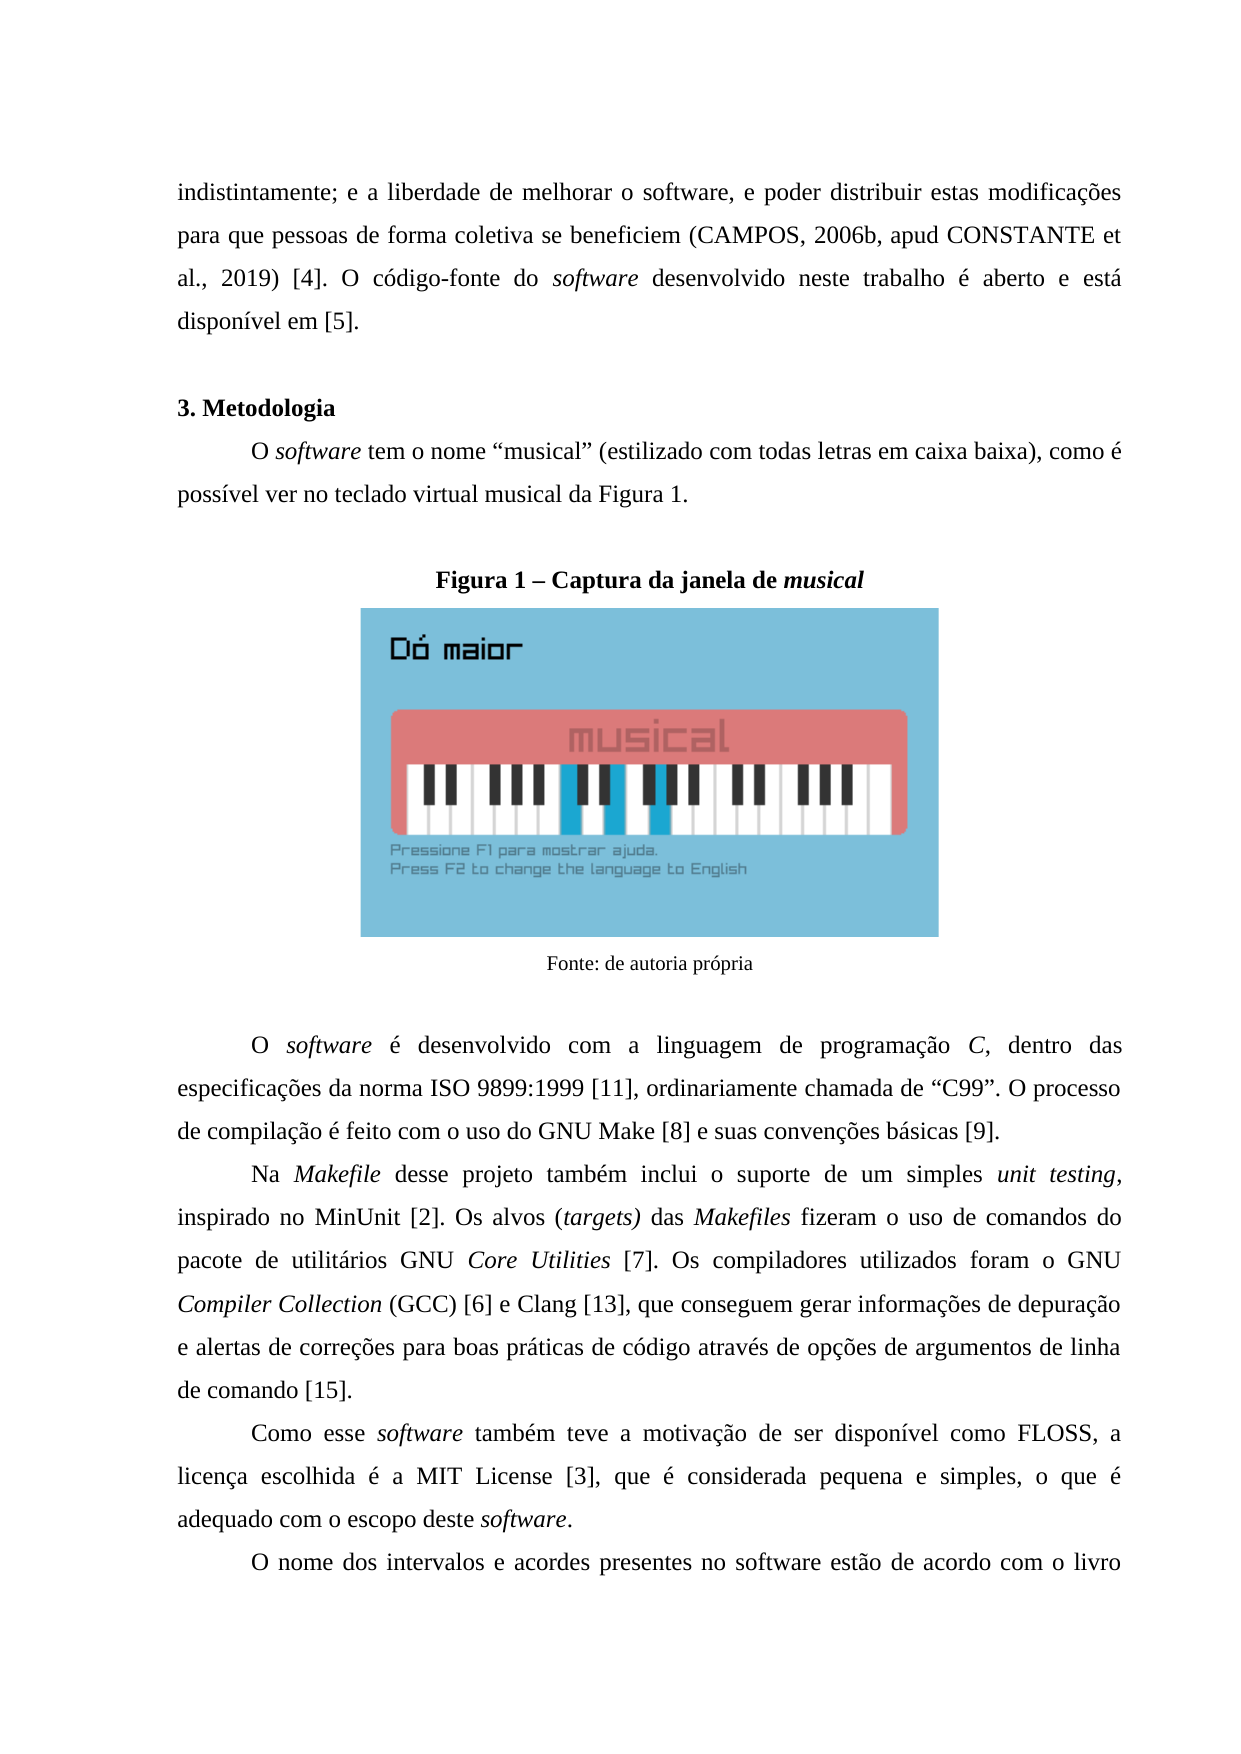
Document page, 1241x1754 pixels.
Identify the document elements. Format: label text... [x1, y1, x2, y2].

text Fonte: de autoria própria [177, 951, 1122, 975]
text O software é desenvolvido com a linguagem de programação C, dentro das especificações da norma ISO 9899:1999 [11], ordinariamente chamada de “C99”. O processo de compilação é feito com o uso do GNU Make [8] e suas convenções básicas [9]. [177, 1030, 1122, 1145]
text Como esse software também teve a motivação de ser disponível como FLOSS, a licença escolhida é a MIT License [3], que é considerada pequena e simples, o que é adequado com o escopo deste software. [177, 1418, 1122, 1533]
text O nome dos intervalos e acordes presentes no software estão de acordo com o livro [177, 1547, 1122, 1576]
subtitle 3. Metodologia [177, 393, 1122, 421]
text Na Makefile desse projeto também inclui o suporte de um simples unit testing, inspirado no MinUnit [2]. Os alvos (targets) das Makefiles fizeram o uso de comandos do pacote de utilitários GNU Core Utilities [7]. Os compiladores utilizados foram o GNU Compiler Collection (GCC) [6] e Clang [13], que conseguem gerar informações de depuração e alertas de correções para boas práticas de código através de opções de argumentos de linha de comando [15]. [177, 1159, 1122, 1404]
text Figura 1 – Captura da janela de musical [177, 565, 1122, 594]
text O software tem o nome “musical” (estilizado com todas letras em caixa baixa), como é possível ver no teclado virtual musical da Figura 1. [177, 436, 1122, 508]
text indistintamente; e a liberdade de melhorar o software, e poder distribuir estas modificações para que pessoas de forma coletiva se beneficiem (CAMPOS, 2006b, apud CONSTANTE et al., 2019) [4]. O código-fonte do software desenvolvido neste trabalho é aberto e está disponível em [5]. [177, 177, 1122, 335]
picture [360, 608, 939, 937]
